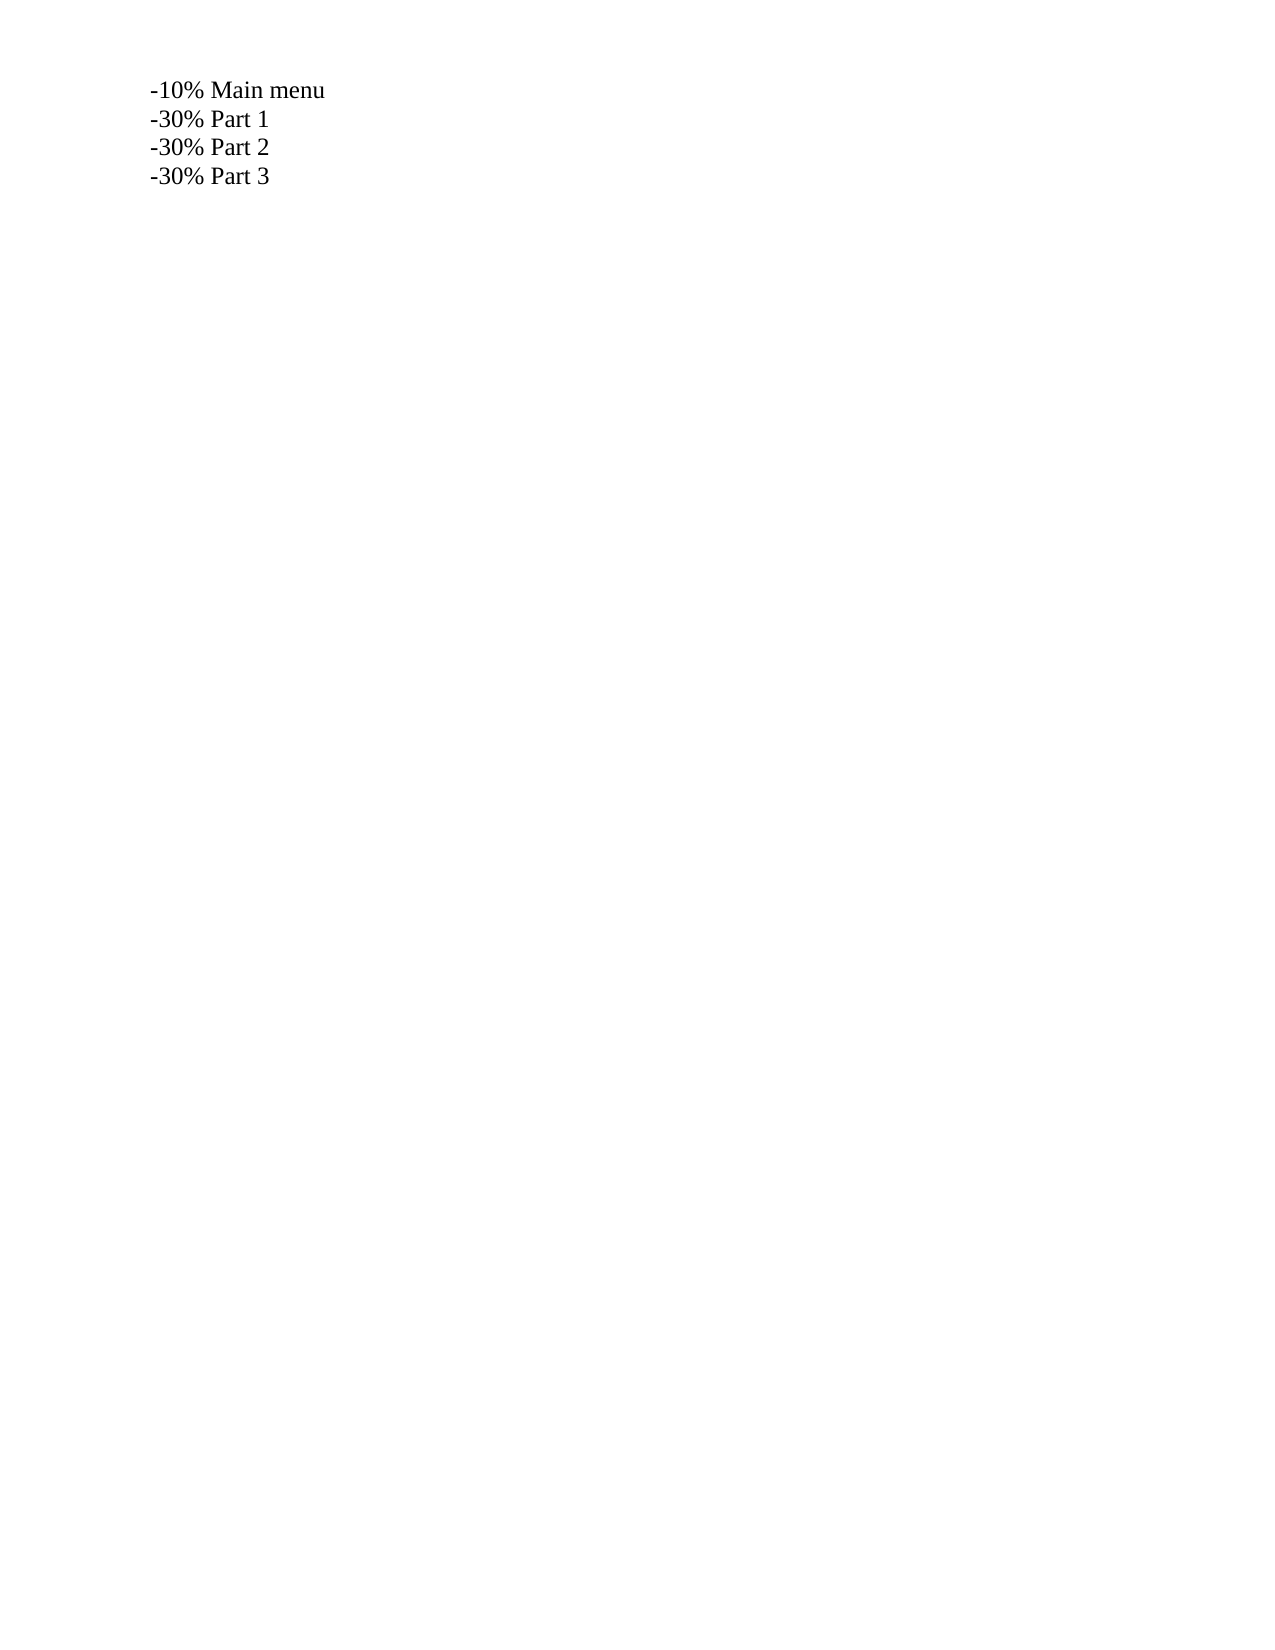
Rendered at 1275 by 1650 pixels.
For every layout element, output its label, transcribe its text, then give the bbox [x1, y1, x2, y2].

text -30% Part 3 [150, 161, 1125, 190]
text -30% Part 1 [150, 104, 1125, 132]
text -10% Main menu [150, 75, 1125, 104]
text -30% Part 2 [150, 132, 1125, 161]
